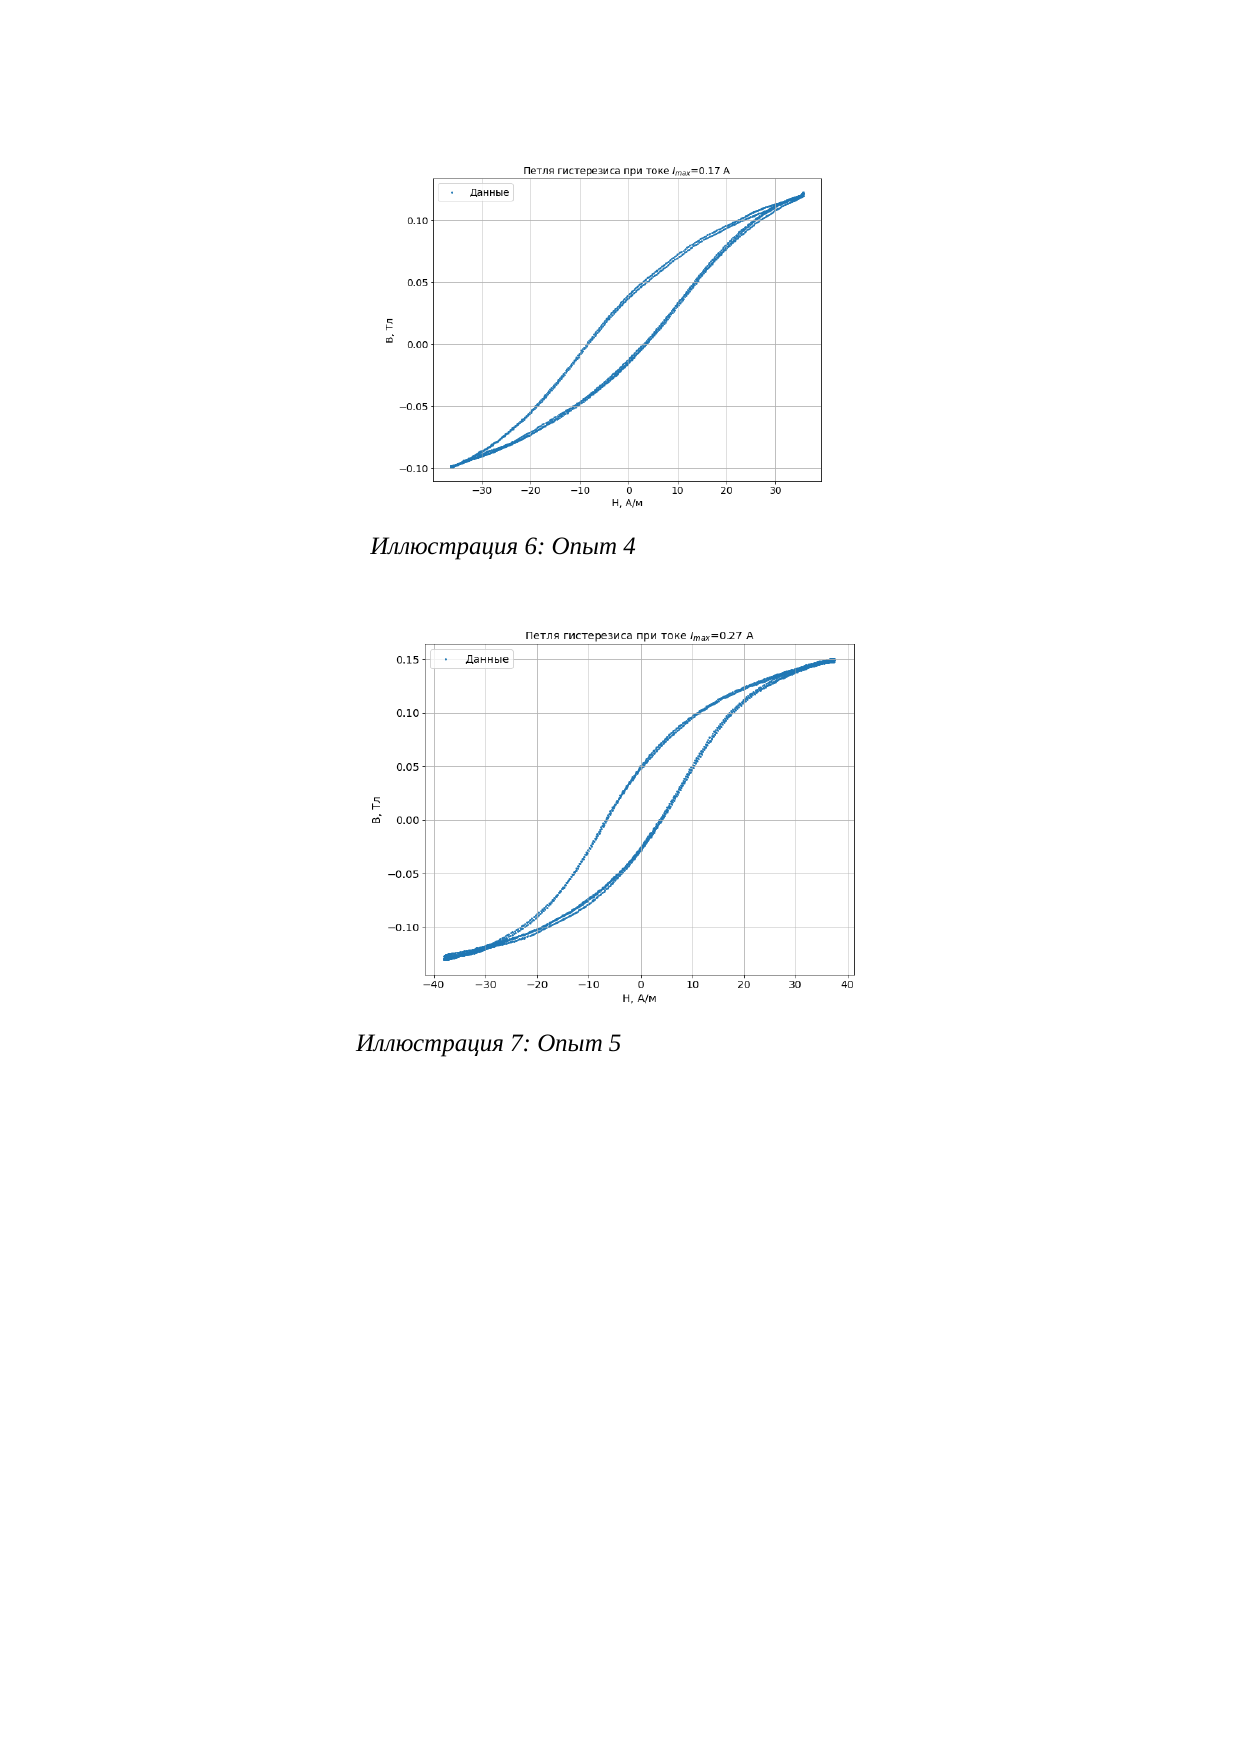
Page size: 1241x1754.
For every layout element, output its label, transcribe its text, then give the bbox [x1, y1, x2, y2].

text Иллюстрация 6: Опыт 4 [370, 531, 870, 559]
picture [370, 130, 871, 531]
picture [355, 591, 909, 1029]
text Иллюстрация 7: Опыт 5 [356, 1029, 908, 1057]
